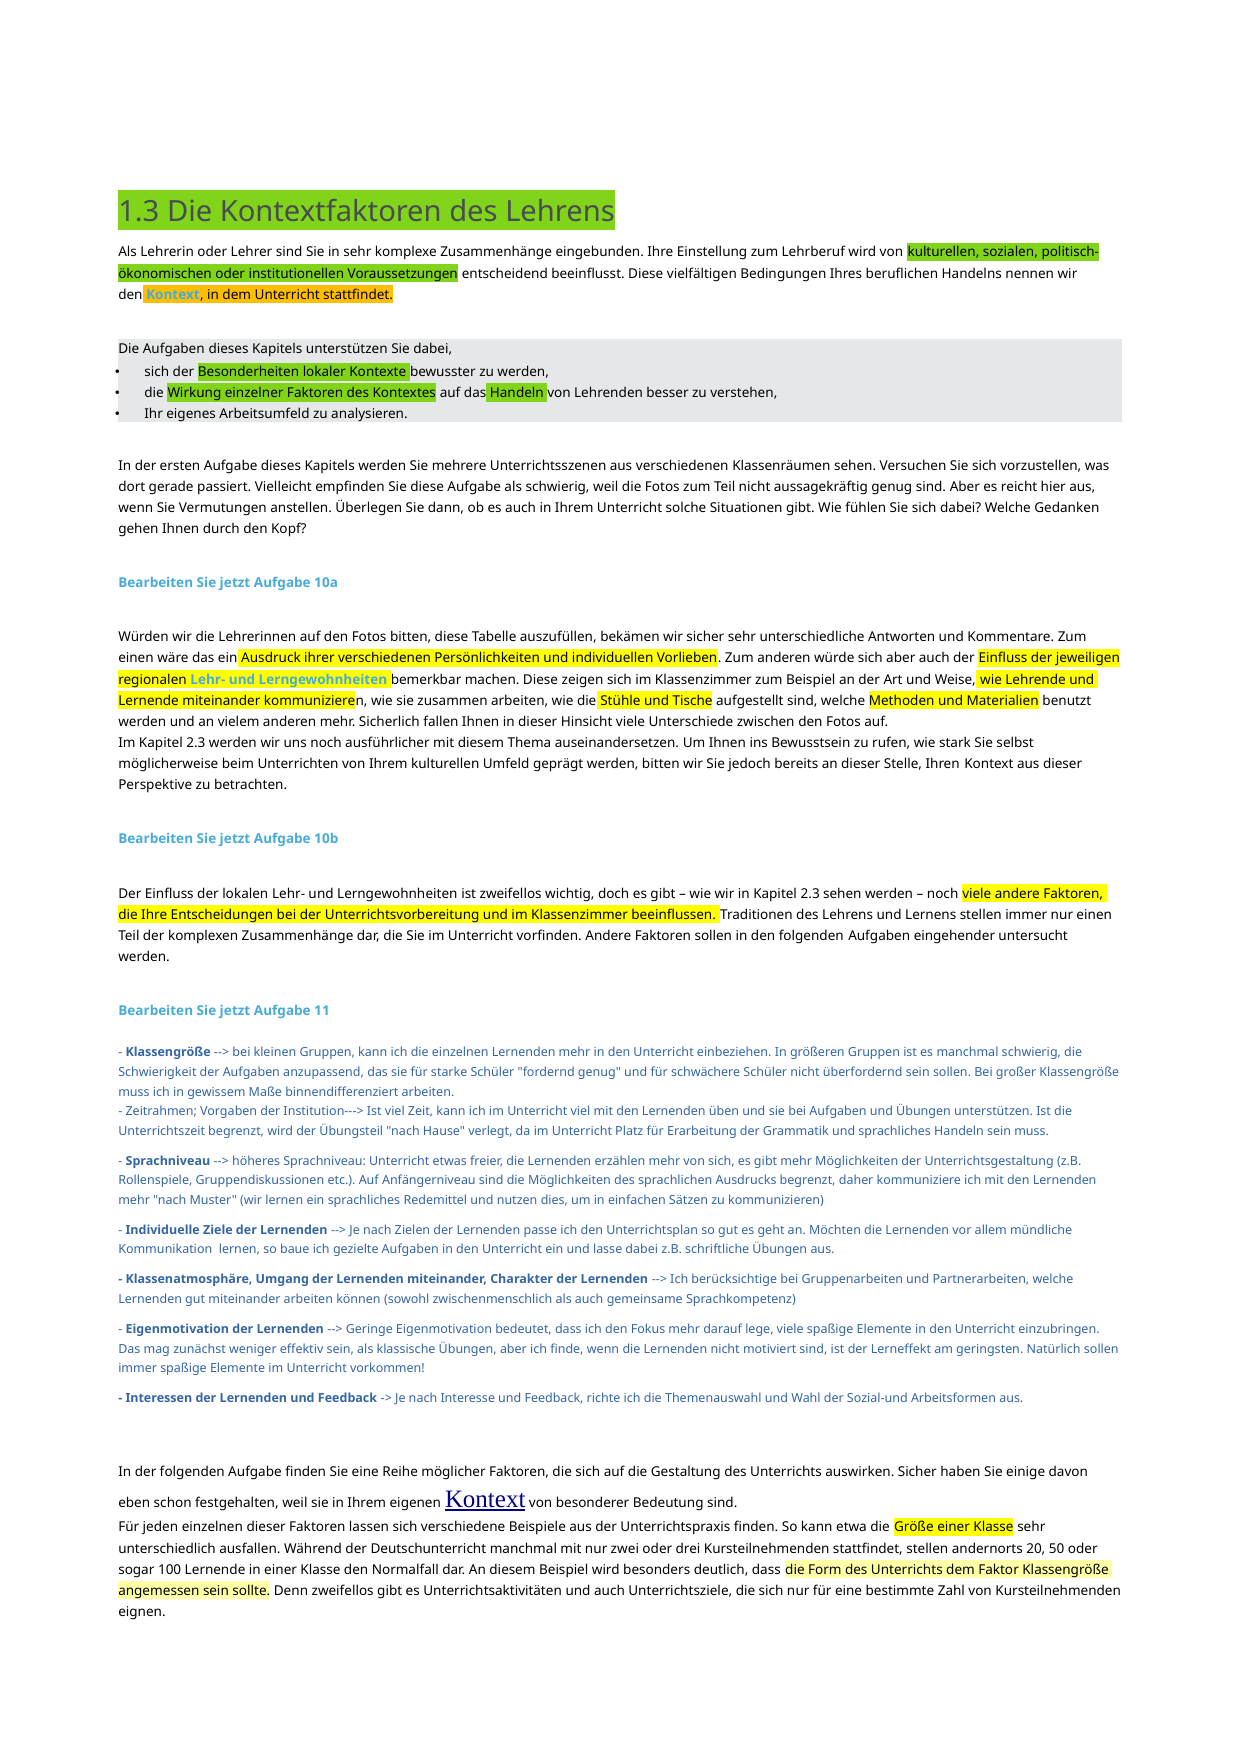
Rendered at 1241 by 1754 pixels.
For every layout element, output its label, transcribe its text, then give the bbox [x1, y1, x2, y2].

list die Wirkung einzelner Faktoren des Kontextes auf das Handeln von Lehrenden besser zu verstehen, [118, 381, 1122, 402]
text Im Kapitel 2.3 werden wir uns noch ausführlicher mit diesem Thema auseinandersetzen. Um Ihnen ins Bewusstsein zu rufen, wie stark Sie selbst möglicherweise beim Unterrichten von Ihrem kulturellen Umfeld geprägt werden, bitten wir Sie jedoch bereits an dieser Stelle, Ihren Kontext aus dieser Perspektive zu betrachten. [118, 733, 1122, 794]
text - Klassengröße --> bei kleinen Gruppen, kann ich die einzelnen Lernenden mehr in den Unterricht einbeziehen. In größeren Gruppen ist es manchmal schwierig, die Schwierigkeit der Aufgaben anzupassend, das sie für starke Schüler "fordernd genug" und für schwächere Schüler nicht überfordernd sein sollen. Bei großer Klassengröße muss ich in gewissem Maße binnendifferenziert arbeiten. [118, 1043, 1122, 1100]
text In der ersten Aufgabe dieses Kapitels werden Sie mehrere Unterrichtsszenen aus verschiedenen Klassenräumen sehen. Versuchen Sie sich vorzustellen, was dort gerade passiert. Vielleicht empfinden Sie diese Aufgabe als schwierig, weil die Fotos zum Teil nicht aussagekräftig genug sind. Aber es reicht hier aus, wenn Sie Vermutungen anstellen. Überlegen Sie dann, ob es auch in Ihrem Unterricht solche Situationen gibt. Wie fühlen Sie sich dabei? Welche Gedanken gehen Ihnen durch den Kopf? [118, 456, 1122, 537]
text Die Aufgaben dieses Kapitels unterstützen Sie dabei, [118, 339, 1122, 357]
text - Eigenmotivation der Lernenden --> Geringe Eigenmotivation bedeutet, dass ich den Fokus mehr darauf lege, viele spaßige Elemente in den Unterricht einzubringen. Das mag zunächst weniger effektiv sein, als klassische Übungen, aber ich finde, wenn die Lernenden nicht motiviert sind, ist der Lerneffekt am geringsten. Natürlich sollen immer spaßige Elemente im Unterricht vorkommen! [118, 1320, 1122, 1376]
list Ihr eigenes Arbeitsumfeld zu analysieren. [118, 402, 1122, 422]
text Würden wir die Lehrerinnen auf den Fotos bitten, diese Tabelle auszufüllen, bekämen wir sicher sehr unterschiedliche Antworten und Kommentare. Zum einen wäre das ein Ausdruck ihrer verschiedenen Persönlichkeiten und individuellen Vorlieben. Zum anderen würde sich aber auch der Einfluss der jeweiligen regionalen Lehr- und Lerngewohnheiten bemerkbar machen. Diese zeigen sich im Klassenzimmer zum Beispiel an der Art und Weise, wie Lehrende und Lernende miteinander kommunizieren, wie sie zusammen arbeiten, wie die Stühle und Tische aufgestellt sind, welche Methoden und Materialien benutzt werden und an vielem anderen mehr. Sicherlich fallen Ihnen in dieser Hinsicht viele Unterschiede zwischen den Fotos auf. [118, 627, 1122, 730]
text Bearbeiten Sie jetzt Aufgabe 10b [118, 829, 1122, 848]
list sich der Besonderheiten lokaler Kontexte bewusster zu werden, [118, 360, 1122, 381]
text - Interessen der Lernenden und Feedback -> Je nach Interesse und Feedback, richte ich die Themenauswahl und Wahl der Sozial-und Arbeitsformen aus. [118, 1389, 1122, 1406]
text - Sprachniveau --> höheres Sprachniveau: Unterricht etwas freier, die Lernenden erzählen mehr von sich, es gibt mehr Möglichkeiten der Unterrichtsgestaltung (z.B. Rollenspiele, Gruppendiskussionen etc.). Auf Anfängerniveau sind die Möglichkeiten des sprachlichen Ausdrucks begrenzt, daher kommuniziere ich mit den Lernenden mehr "nach Muster" (wir lernen ein sprachliches Redemittel und nutzen dies, um in einfachen Sätzen zu kommunizieren) [118, 1152, 1122, 1208]
text Als Lehrerin oder Lehrer sind Sie in sehr komplexe Zusammenhänge eingebunden. Ihre Einstellung zum Lehrberuf wird von kulturellen, sozialen, politisch-ökonomischen oder institutionellen Voraussetzungen entscheidend beeinflusst. Diese vielfältigen Bedingungen Ihres beruflichen Handelns nennen wir den Kontext, in dem Unterricht stattfindet. [118, 242, 1122, 303]
text - Zeitrahmen; Vorgaben der Institution---> Ist viel Zeit, kann ich im Unterricht viel mit den Lernenden üben und sie bei Aufgaben und Übungen unterstützen. Ist die Unterrichtszeit begrenzt, wird der Übungsteil "nach Hause" verlegt, da im Unterricht Platz für Erarbeitung der Grammatik und sprachliches Handeln sein muss. [118, 1102, 1122, 1139]
subtitle 1.3 Die Kontextfaktoren des Lehrens [118, 190, 1122, 230]
text In der folgenden Aufgabe finden Sie eine Reihe möglicher Faktoren, die sich auf die Gestaltung des Unterrichts auswirken. Sicher haben Sie einige davon eben schon festgehalten, weil sie in Ihrem eigenen Kontext von besonderer Bedeutung sind. [118, 1462, 1122, 1513]
text Bearbeiten Sie jetzt Aufgabe 11 [118, 1001, 1122, 1020]
text Für jeden einzelnen dieser Faktoren lassen sich verschiedene Beispiele aus der Unterrichtspraxis finden. So kann etwa die Größe einer Klasse sehr unterschiedlich ausfallen. Während der Deutschunterricht manchmal mit nur zwei oder drei Kursteilnehmenden stattfindet, stellen andernorts 20, 50 oder sogar 100 Lernende in einer Klasse den Normalfall dar. An diesem Beispiel wird besonders deutlich, dass die Form des Unterrichts dem Faktor Klassengröße angemessen sein sollte. Denn zweifellos gibt es Unterrichtsaktivitäten und auch Unterrichtsziele, die sich nur für eine bestimmte Zahl von Kursteilnehmenden eignen. [118, 1517, 1122, 1620]
text Der Einfluss der lokalen Lehr- und Lerngewohnheiten ist zweifellos wichtig, doch es gibt – wie wir in Kapitel 2.3 sehen werden – noch viele andere Faktoren, die Ihre Entscheidungen bei der Unterrichtsvorbereitung und im Klassenzimmer beeinflussen. Traditionen des Lehrens und Lernens stellen immer nur einen Teil der komplexen Zusammenhänge dar, die Sie im Unterricht vorfinden. Andere Faktoren sollen in den folgenden Aufgaben eingehender untersucht werden. [118, 884, 1122, 966]
text Bearbeiten Sie jetzt Aufgabe 10a [118, 573, 1122, 592]
text - Klassenatmosphäre, Umgang der Lernenden miteinander, Charakter der Lernenden --> Ich berücksichtige bei Gruppenarbeiten und Partnerarbeiten, welche Lernenden gut miteinander arbeiten können (sowohl zwischenmenschlich als auch gemeinsame Sprachkompetenz) [118, 1271, 1122, 1307]
text - Individuelle Ziele der Lernenden --> Je nach Zielen der Lernenden passe ich den Unterrichtsplan so gut es geht an. Möchten die Lernenden vor allem mündliche Kommunikation lernen, so baue ich gezielte Aufgaben in den Unterricht ein und lasse dabei z.B. schriftliche Übungen aus. [118, 1221, 1122, 1258]
